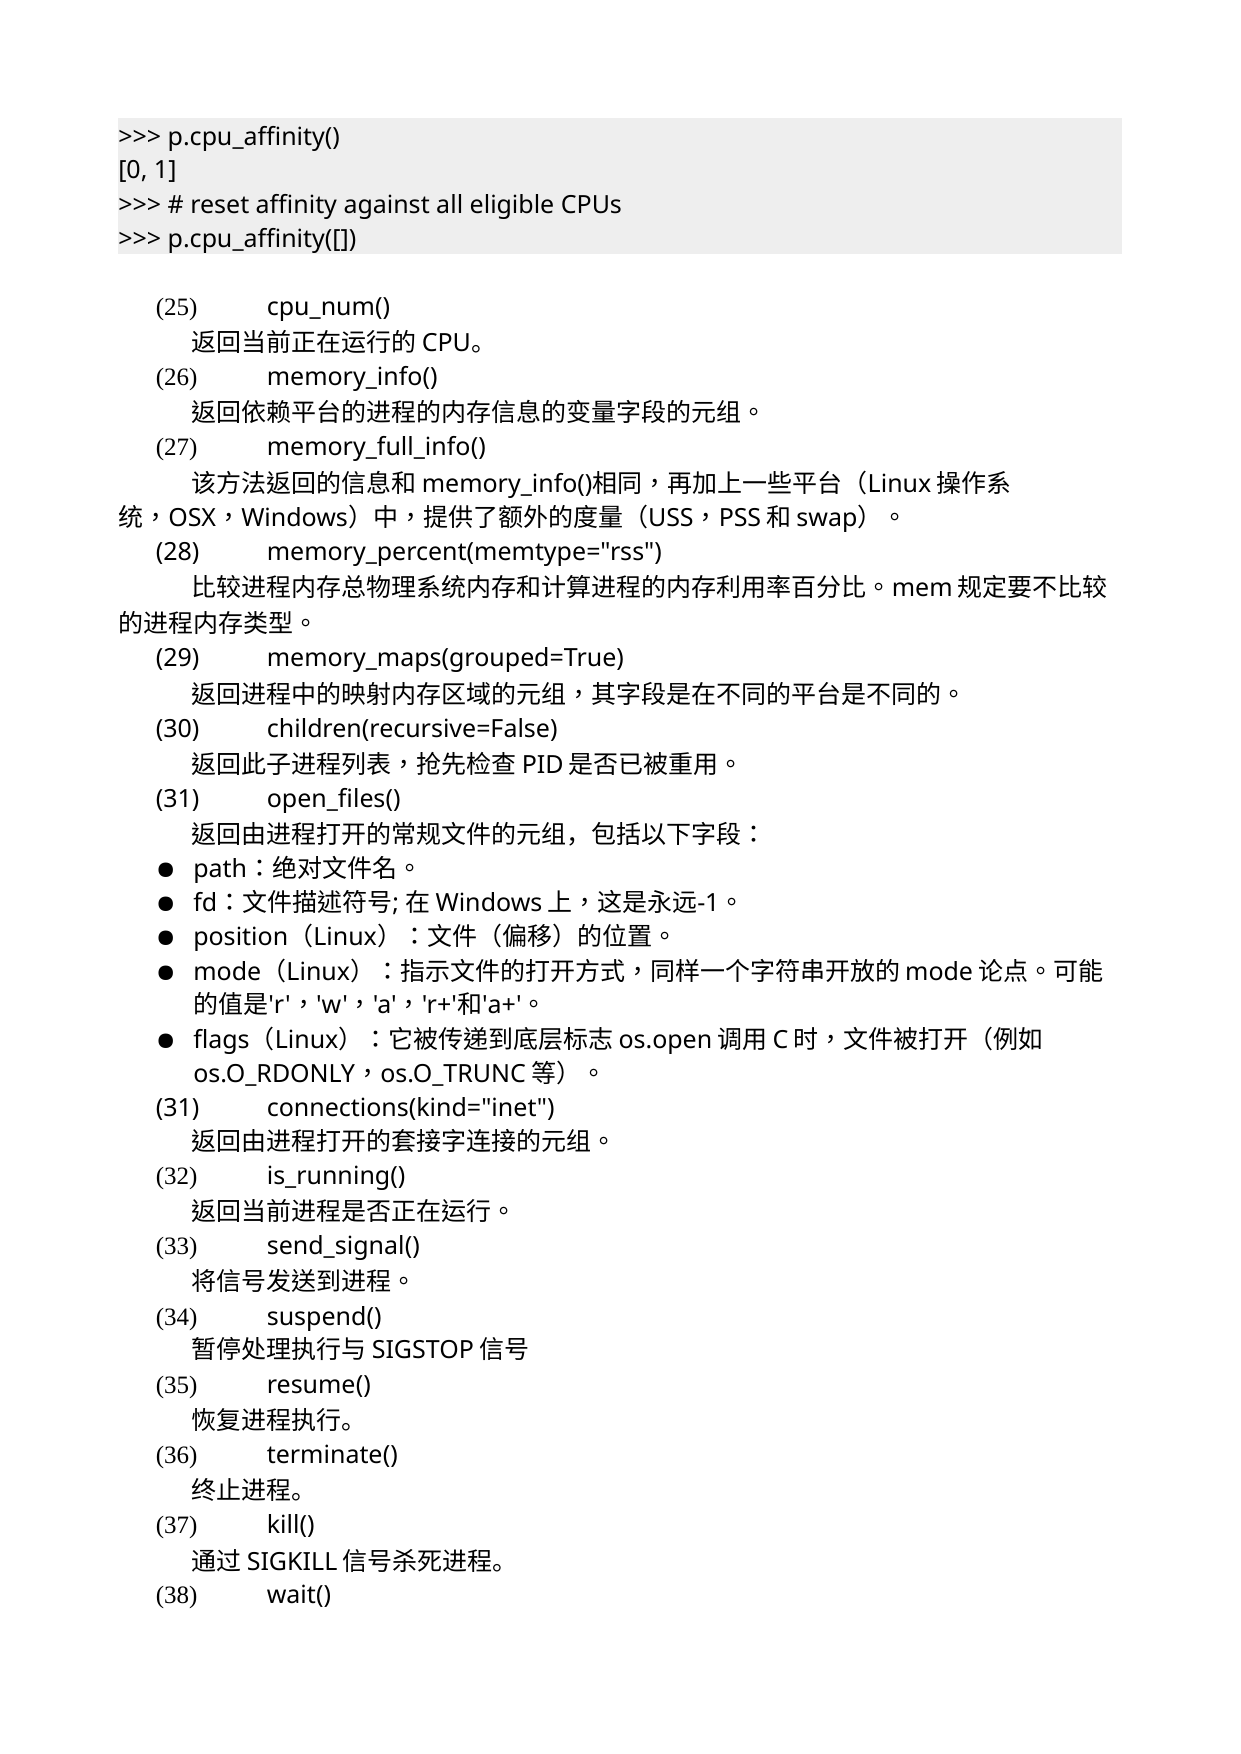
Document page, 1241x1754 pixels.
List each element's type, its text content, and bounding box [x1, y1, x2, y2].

list is_running() [156, 1157, 1122, 1192]
text 暂停处理执行与SIGSTOP信号 [118, 1332, 1122, 1366]
list memory_percent(memtype="rss") [156, 533, 1122, 567]
list position（Linux）：文件（偏移）的位置。 [156, 919, 1122, 953]
text 返回当前正在运行的CPU。 [118, 322, 1122, 359]
list cpu_num() [156, 288, 1122, 322]
list kill() [156, 1507, 1122, 1541]
text 返回当前进程是否正在运行。 [118, 1192, 1122, 1228]
text 返回由进程打开的常规文件的元组，包括以下字段： [118, 815, 1122, 851]
list suspend() [156, 1298, 1122, 1332]
list fd：文件描述符号; 在Windows上，这是永远-1。 [156, 885, 1122, 919]
text 通过SIGKILL信号杀死进程。 [118, 1541, 1122, 1577]
text 返回此子进程列表，抢先检查PID是否已被重用。 [118, 744, 1122, 781]
text 将信号发送到进程。 [118, 1262, 1122, 1298]
list memory_full_info() [156, 429, 1122, 463]
list resume() [156, 1366, 1122, 1400]
table_header >>> p.cpu_affinity() [0, 1] >>> # reset affinity against all eligible CPUs >>> p.cpu_affinity([]) [118, 118, 1122, 254]
list send_signal() [156, 1228, 1122, 1262]
text 返回依赖平台的进程的内存信息的变量字段的元组。 [118, 393, 1122, 429]
list connections(kind="inet") [156, 1089, 1122, 1123]
list terminate() [156, 1437, 1122, 1471]
text 返回由进程打开的套接字连接的元组。 [118, 1123, 1122, 1157]
text 终止进程。 [118, 1471, 1122, 1507]
list wait() [156, 1577, 1122, 1611]
list open_files() [156, 781, 1122, 815]
list flags（Linux）：它被传递到底层标志os.open调用C时，文件被打开（例如os.O_RDONLY，os.O_TRUNC等）。 [156, 1021, 1122, 1089]
list children(recursive=False) [156, 710, 1122, 744]
text 该方法返回的信息和memory_info()相同，再加上一些平台（Linux操作系统，OSX，Windows）中，提供了额外的度量（USS，PSS和swap）。 [118, 463, 1122, 533]
text 比较进程内存总物理系统内存和计算进程的内存利用率百分比。mem规定要不比较的进程内存类型。 [118, 567, 1122, 640]
text 恢复进程执行。 [118, 1400, 1122, 1437]
list path：绝对文件名。 [156, 851, 1122, 885]
text 返回进程中的映射内存区域的元组，其字段是在不同的平台是不同的。 [118, 674, 1122, 710]
list memory_maps(grouped=True) [156, 640, 1122, 674]
list memory_info() [156, 359, 1122, 393]
list mode（Linux）：指示文件的打开方式，同样一个字符串开放的mode论点。可能的值是'r'，'w'，'a'，'r+'和'a+'。 [156, 953, 1122, 1021]
